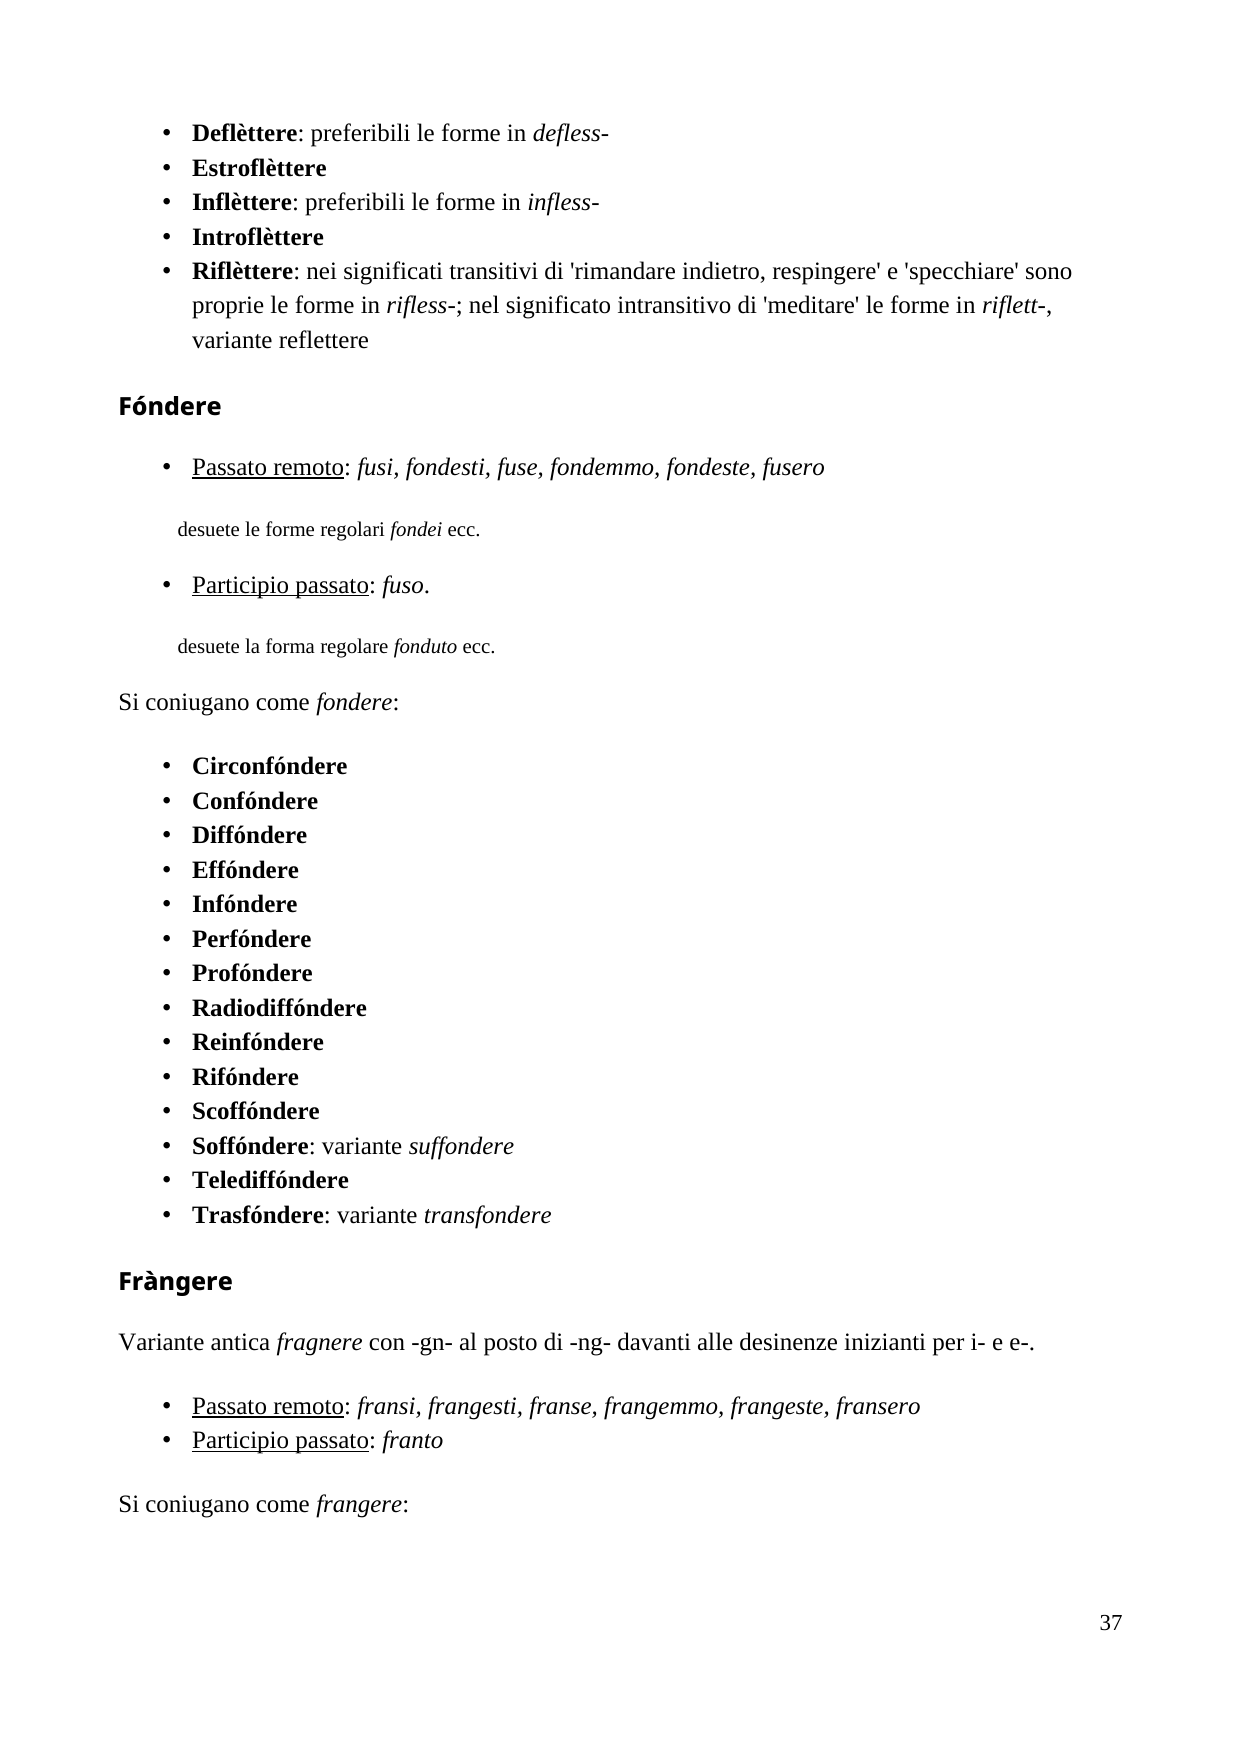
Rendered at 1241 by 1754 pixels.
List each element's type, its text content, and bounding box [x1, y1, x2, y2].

list Telediffóndere [162, 1165, 1122, 1194]
list Reinfóndere [162, 1027, 1122, 1056]
list Riflèttere: nei significati transitivi di 'rimandare indietro, respingere' e 'specchiare' sono proprie le forme in rifless-; nel significato intransitivo di 'meditare' le forme in riflett-, variante reflettere [162, 256, 1122, 354]
list Rifóndere [162, 1062, 1122, 1091]
text Si coniugano come fondere: [118, 687, 1122, 716]
list Scoffóndere [162, 1096, 1122, 1125]
list Infóndere [162, 889, 1122, 918]
list Passato remoto: fransi, frangesti, franse, frangemmo, frangeste, fransero [162, 1391, 1122, 1420]
list Radiodiffóndere [162, 993, 1122, 1022]
list Participio passato: fuso. [162, 570, 1122, 599]
text Si coniugano come frangere: [118, 1489, 1122, 1518]
subtitle Fràngere [118, 1264, 1122, 1298]
list Passato remoto: fusi, fondesti, fuse, fondemmo, fondeste, fusero [162, 452, 1122, 481]
list Diffóndere [162, 820, 1122, 849]
list Deflèttere: preferibili le forme in defless- [162, 118, 1122, 147]
list Effóndere [162, 855, 1122, 884]
subtitle Fóndere [118, 389, 1122, 423]
list Trasfóndere: variante transfondere [162, 1200, 1122, 1228]
text Variante antica fragnere con -gn- al posto di -ng- davanti alle desinenze inizianti per i- e e-. [118, 1327, 1122, 1356]
list Soffóndere: variante suffondere [162, 1131, 1122, 1159]
list desuete la forma regolare fonduto ecc. [177, 634, 1122, 658]
list desuete le forme regolari fondei ecc. [177, 516, 1122, 541]
list Inflèttere: preferibili le forme in infless- [162, 187, 1122, 216]
list Confóndere [162, 786, 1122, 815]
list Participio passato: franto [162, 1426, 1122, 1454]
list Introflèttere [162, 222, 1122, 250]
list Estroflèttere [162, 153, 1122, 181]
list Perfóndere [162, 924, 1122, 953]
list Circonfóndere [162, 751, 1122, 780]
list Profóndere [162, 958, 1122, 987]
